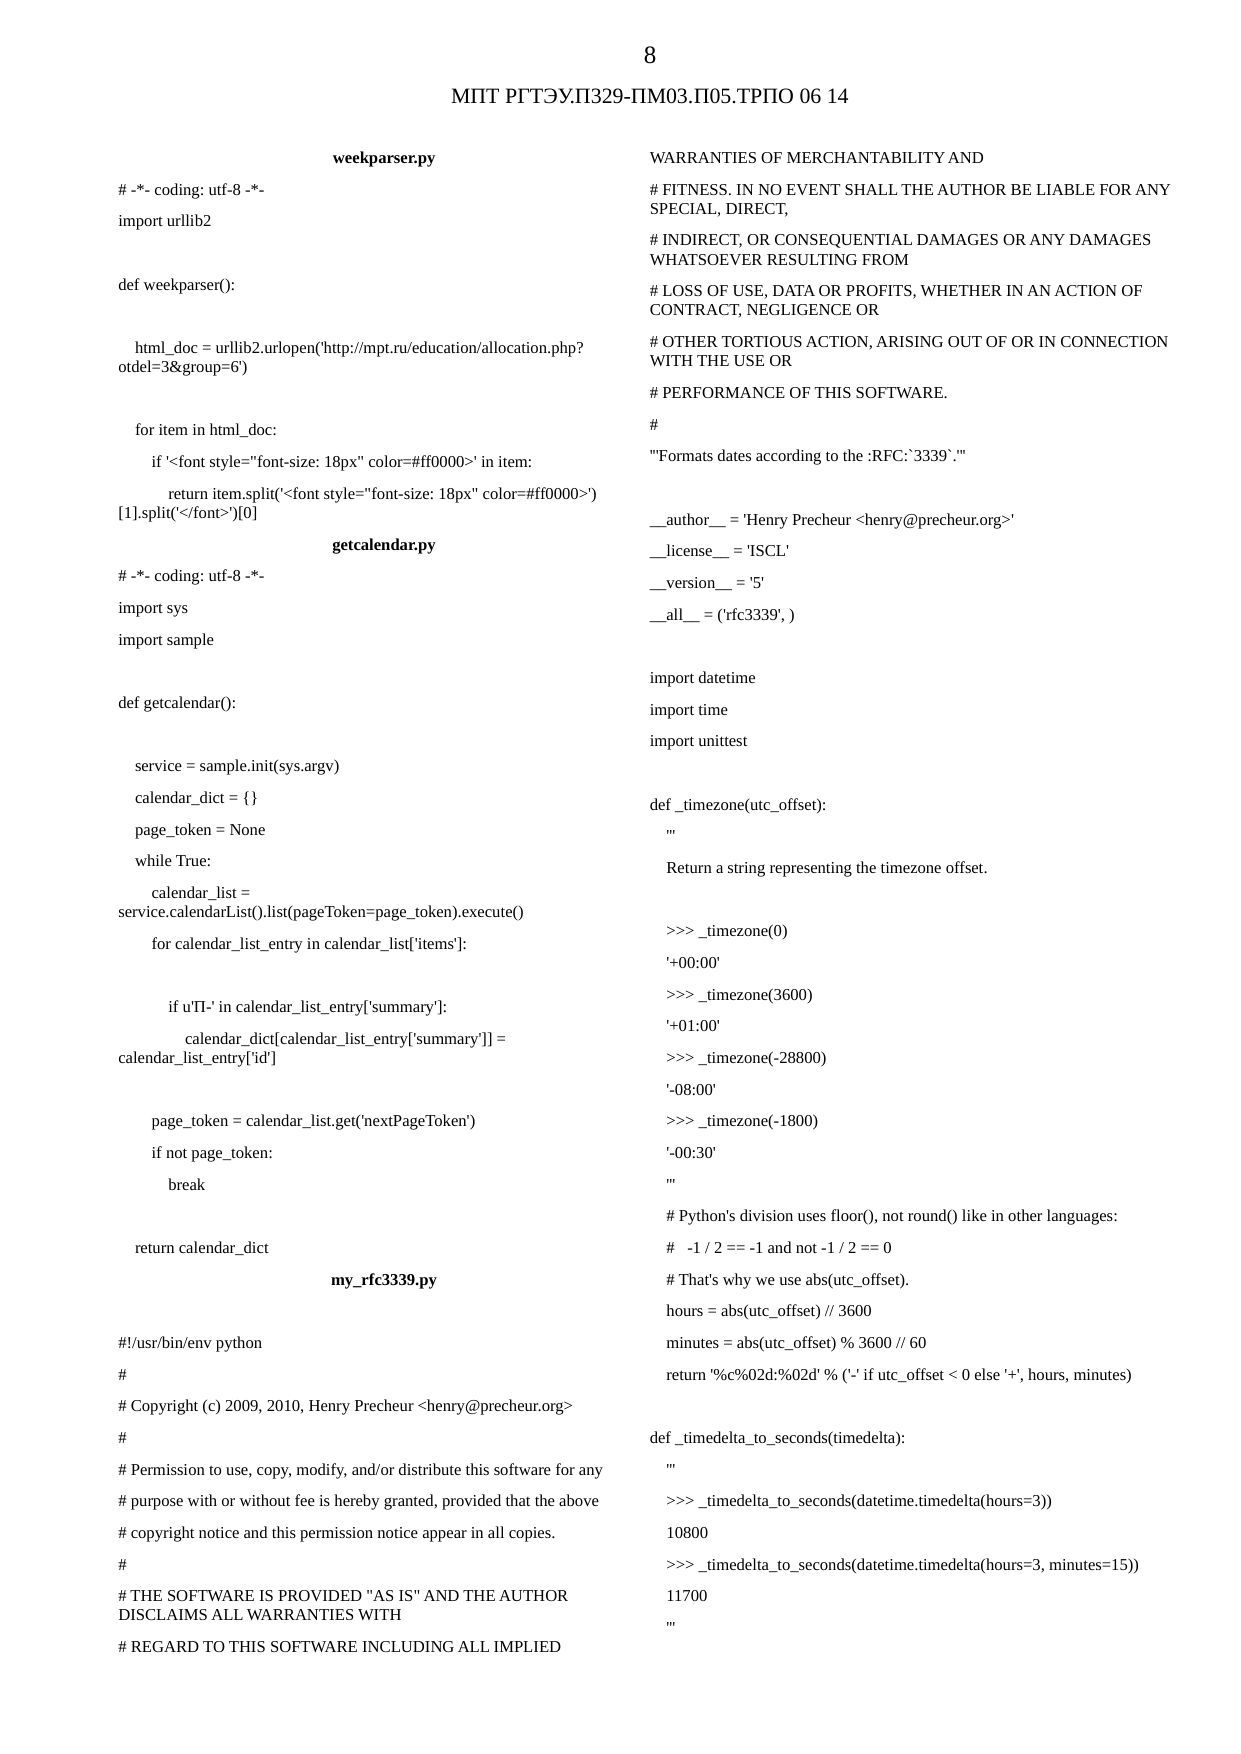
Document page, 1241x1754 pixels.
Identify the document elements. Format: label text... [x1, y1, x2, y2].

text if not page_token: [118, 1143, 649, 1162]
text weekparser.py [118, 148, 649, 167]
text # LOSS OF USE, DATA OR PROFITS, WHETHER IN AN ACTION OF CONTRACT, NEGLIGENCE OR [649, 281, 1181, 319]
text getcalendar.py [118, 534, 649, 553]
text hours = abs(utc_offset) // 3600 [649, 1301, 1181, 1320]
text __version__ = '5' [649, 573, 1181, 592]
text return calendar_dict [118, 1238, 649, 1257]
text if '<font style="font-size: 18px" color=#ff0000>' in item: [118, 452, 649, 471]
text html_doc = urllib2.urlopen('http://mpt.ru/education/allocation.php?otdel=3&group=6') [118, 338, 649, 376]
text def weekparser(): [118, 274, 649, 293]
text def getcalendar(): [118, 693, 649, 712]
text import time [649, 699, 1181, 718]
text # purpose with or without fee is hereby granted, provided that the above [118, 1491, 649, 1510]
text __all__ = ('rfc3339', ) [649, 604, 1181, 623]
text ''' [649, 826, 1181, 845]
text # [118, 1364, 649, 1383]
text >>> _timezone(0) [649, 921, 1181, 940]
text # Copyright (c) 2009, 2010, Henry Precheur <henry@precheur.org> [118, 1396, 649, 1415]
text for item in html_doc: [118, 420, 649, 439]
text '-08:00' [649, 1079, 1181, 1098]
text # [118, 1428, 649, 1447]
text # That's why we use abs(utc_offset). [649, 1269, 1181, 1288]
text __license__ = 'ISCL' [649, 541, 1181, 560]
text '+00:00' [649, 953, 1181, 972]
text # -*- coding: utf-8 -*- [118, 566, 649, 585]
text # Python's division uses floor(), not round() like in other languages: [649, 1206, 1181, 1225]
text >>> _timezone(-28800) [649, 1048, 1181, 1067]
text >>> _timedelta_to_seconds(datetime.timedelta(hours=3, minutes=15)) [649, 1554, 1181, 1573]
text # OTHER TORTIOUS ACTION, ARISING OUT OF OR IN CONNECTION WITH THE USE OR [649, 332, 1181, 370]
text if u'П-' in calendar_list_entry['summary']: [118, 997, 649, 1016]
text # -*- coding: utf-8 -*- [118, 179, 649, 198]
text '''Formats dates according to the :RFC:`3339`.''' [649, 446, 1181, 465]
text # REGARD TO THIS SOFTWARE INCLUDING ALL IMPLIED [118, 1637, 649, 1656]
text minutes = abs(utc_offset) % 3600 // 60 [649, 1333, 1181, 1352]
text >>> _timezone(3600) [649, 984, 1181, 1003]
text page_token = None [118, 819, 649, 838]
text calendar_list = service.calendarList().list(pageToken=page_token).execute() [118, 883, 649, 921]
text return item.split('<font style="font-size: 18px" color=#ff0000>')[1].split('</font>')[0] [118, 483, 649, 522]
text __author__ = 'Henry Precheur <henry@precheur.org>' [649, 509, 1181, 528]
text ''' [649, 1459, 1181, 1478]
text # PERFORMANCE OF THIS SOFTWARE. [649, 383, 1181, 402]
text # Permission to use, copy, modify, and/or distribute this software for any [118, 1459, 649, 1478]
text # [118, 1554, 649, 1573]
text calendar_dict[calendar_list_entry['summary']] = calendar_list_entry['id'] [118, 1028, 649, 1067]
text # THE SOFTWARE IS PROVIDED "AS IS" AND THE AUTHOR DISCLAIMS ALL WARRANTIES WITH [118, 1586, 649, 1624]
text # INDIRECT, OR CONSEQUENTIAL DAMAGES OR ANY DAMAGES WHATSOEVER RESULTING FROM [649, 230, 1181, 268]
text service = sample.init(sys.argv) [118, 756, 649, 775]
text # copyright notice and this permission notice appear in all copies. [118, 1523, 649, 1542]
text my_rfc3339.py [118, 1269, 649, 1288]
text def _timezone(utc_offset): [649, 794, 1181, 813]
text page_token = calendar_list.get('nextPageToken') [118, 1111, 649, 1130]
text >>> _timezone(-1800) [649, 1111, 1181, 1130]
text import sample [118, 629, 649, 648]
text import unittest [649, 731, 1181, 750]
text '-00:30' [649, 1143, 1181, 1162]
text >>> _timedelta_to_seconds(datetime.timedelta(hours=3)) [649, 1491, 1181, 1510]
text return '%c%02d:%02d' % ('-' if utc_offset < 0 else '+', hours, minutes) [649, 1364, 1181, 1383]
text 11700 [649, 1586, 1181, 1605]
text import urllib2 [118, 211, 649, 230]
text # FITNESS. IN NO EVENT SHALL THE AUTHOR BE LIABLE FOR ANY SPECIAL, DIRECT, [649, 179, 1181, 218]
text ''' [649, 1618, 1181, 1637]
text '+01:00' [649, 1016, 1181, 1035]
text # -1 / 2 == -1 and not -1 / 2 == 0 [649, 1238, 1181, 1257]
text import datetime [649, 668, 1181, 687]
text while True: [118, 851, 649, 870]
text # [649, 414, 1181, 433]
text break [118, 1174, 649, 1193]
text 10800 [649, 1523, 1181, 1542]
text #!/usr/bin/env python [118, 1333, 649, 1352]
text calendar_dict = {} [118, 788, 649, 807]
text Return a string representing the timezone offset. [649, 858, 1181, 877]
text WARRANTIES OF MERCHANTABILITY AND [649, 148, 1181, 167]
text def _timedelta_to_seconds(timedelta): [649, 1428, 1181, 1447]
text for calendar_list_entry in calendar_list['items']: [118, 933, 649, 953]
text ''' [649, 1174, 1181, 1193]
text import sys [118, 598, 649, 617]
